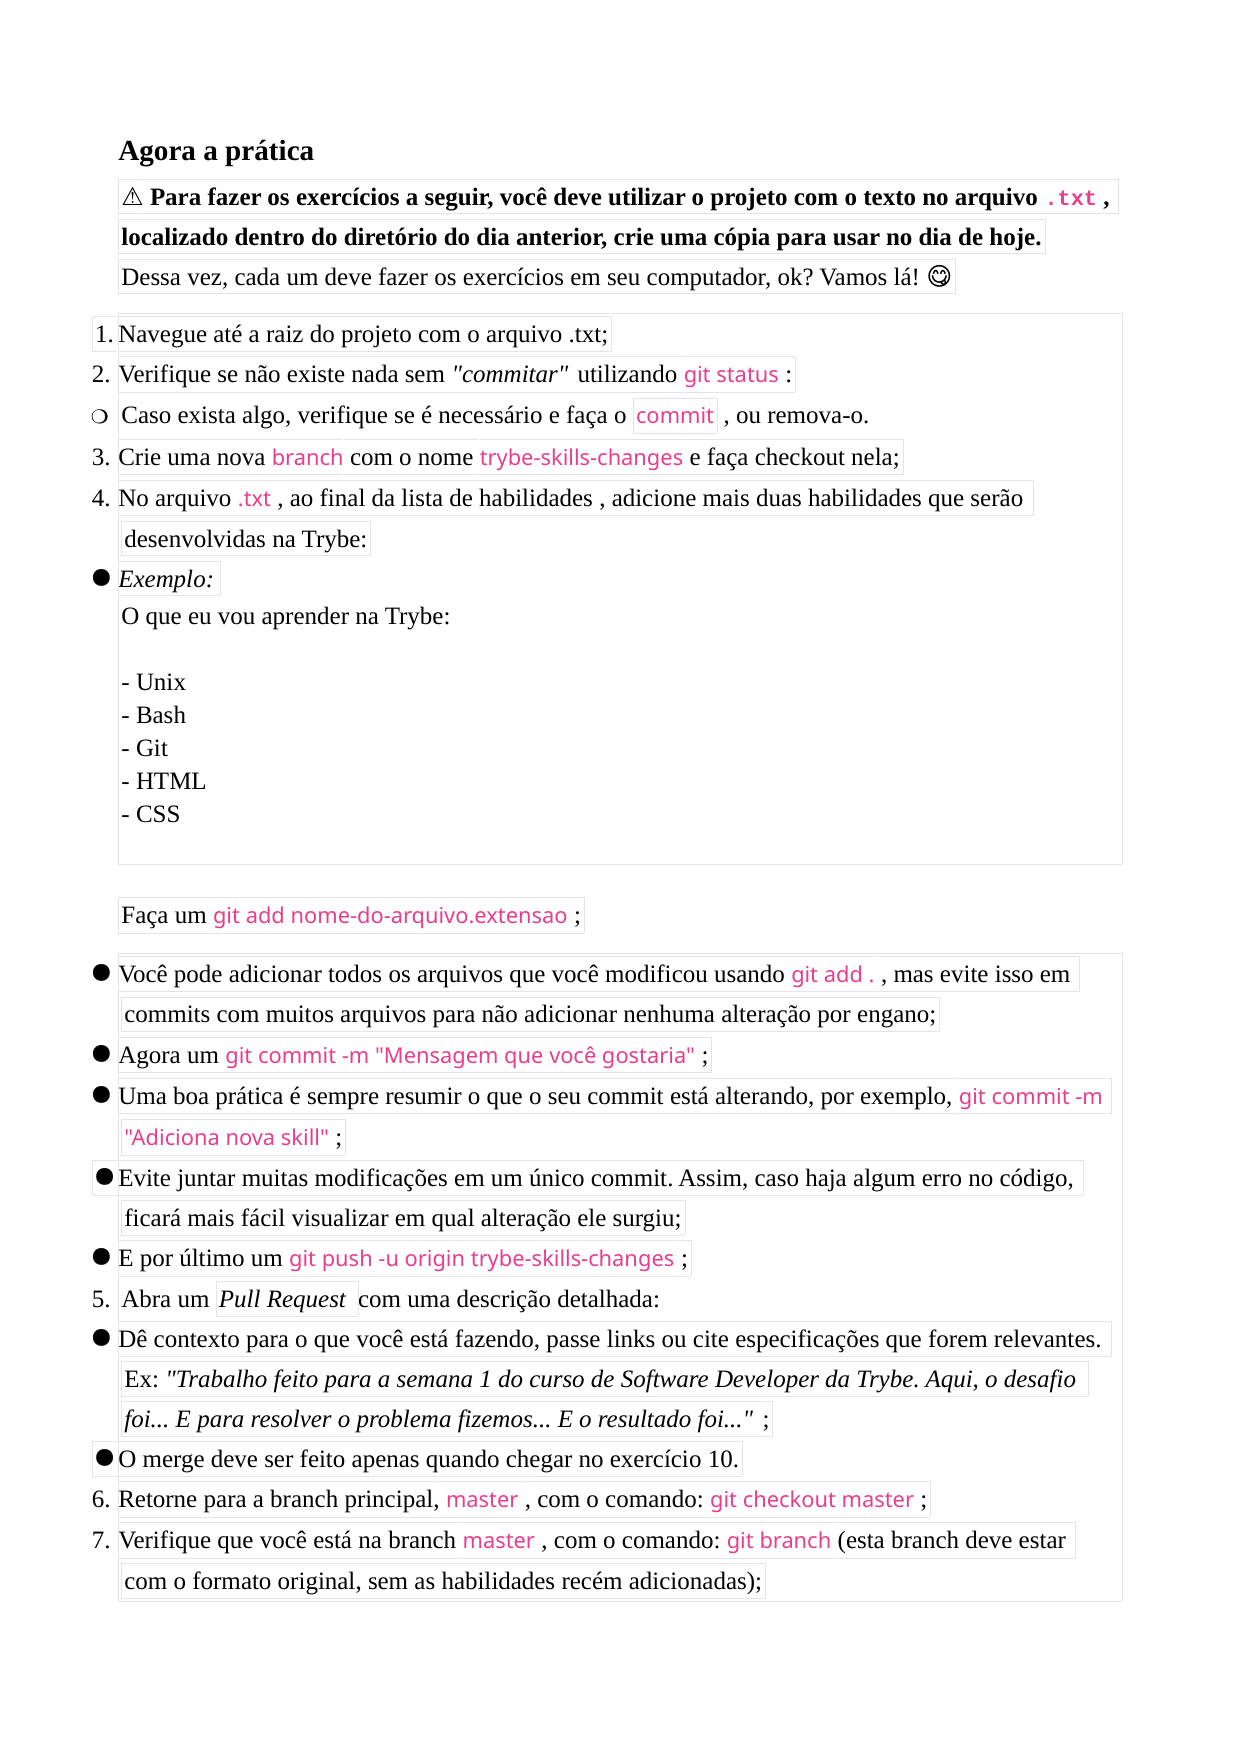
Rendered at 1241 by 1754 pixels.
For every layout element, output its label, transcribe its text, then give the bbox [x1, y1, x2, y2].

list Verifique se não existe nada sem "commitar" utilizando git status : [119, 353, 1122, 392]
list - Unix [119, 664, 1122, 696]
list Uma boa prática é sempre resumir o que o seu commit está alterando, por exemplo, git commit -m "Adiciona nova skill" ; [119, 1075, 1122, 1155]
text [585, 897, 1122, 933]
list - Bash [119, 697, 1122, 729]
text ⚠️ Para fazer os exercícios a seguir, você deve utilizar o projeto com o texto no arquivo .txt , localizado dentro do diretório do dia anterior, crie uma cópia para usar no dia de hoje. [118, 179, 1122, 253]
text Faça um git add nome-do-arquivo.extensao ; [119, 898, 584, 933]
list O que eu vou aprender na Trybe: [119, 598, 1122, 629]
text Dessa vez, cada um deve fazer os exercícios em seu computador, ok? Vamos lá! 😋 [119, 260, 955, 293]
list - Git [119, 730, 1122, 762]
list Abra um Pull Request com uma descrição detalhada: [119, 1278, 1122, 1316]
list Navegue até a raiz do projeto com o arquivo .txt; [119, 314, 1122, 351]
text [956, 259, 1122, 293]
list Verifique que você está na branch master , com o comando: git branch (esta branch deve estar com o formato original, sem as habilidades recém adicionadas); [119, 1519, 1122, 1601]
subtitle Agora a prática [118, 133, 1122, 166]
list Você pode adicionar todos os arquivos que você modificou usando git add . , mas evite isso em commits com muitos arquivos para não adicionar nenhuma alteração por engano; [119, 954, 1122, 1031]
list No arquivo .txt , ao final da lista de habilidades , adicione mais duas habilidades que serão desenvolvidas na Trybe: [119, 477, 1122, 556]
list Agora um git commit -m "Mensagem que você gostaria" ; [119, 1033, 1122, 1072]
list - CSS [119, 796, 1122, 828]
list Dê contexto para o que você está fazendo, passe links ou cite especificações que forem relevantes. Ex: "Trabalho feito para a semana 1 do curso de Software Developer da Trybe. Aqui, o desafio foi... E para resolver o problema fizemos... E o resultado foi..." ; [119, 1318, 1122, 1436]
list Retorne para a branch principal, master , com o comando: git checkout master ; [119, 1478, 1122, 1517]
list Crie uma nova branch com o nome trybe-skills-changes e faça checkout nela; [119, 436, 1122, 474]
list - HTML [119, 763, 1122, 795]
list Evite juntar muitas modificações em um único commit. Assim, caso haja algum erro no código, ficará mais fácil visualizar em qual alteração ele surgiu; [119, 1157, 1122, 1235]
list E por último um git push -u origin trybe-skills-changes ; [119, 1237, 1122, 1276]
list Exemplo: [119, 558, 1122, 596]
list Caso exista algo, verifique se é necessário e faça o commit , ou remova-o. [119, 394, 1122, 433]
list O merge deve ser feito apenas quando chegar no exercício 10. [119, 1438, 1122, 1476]
